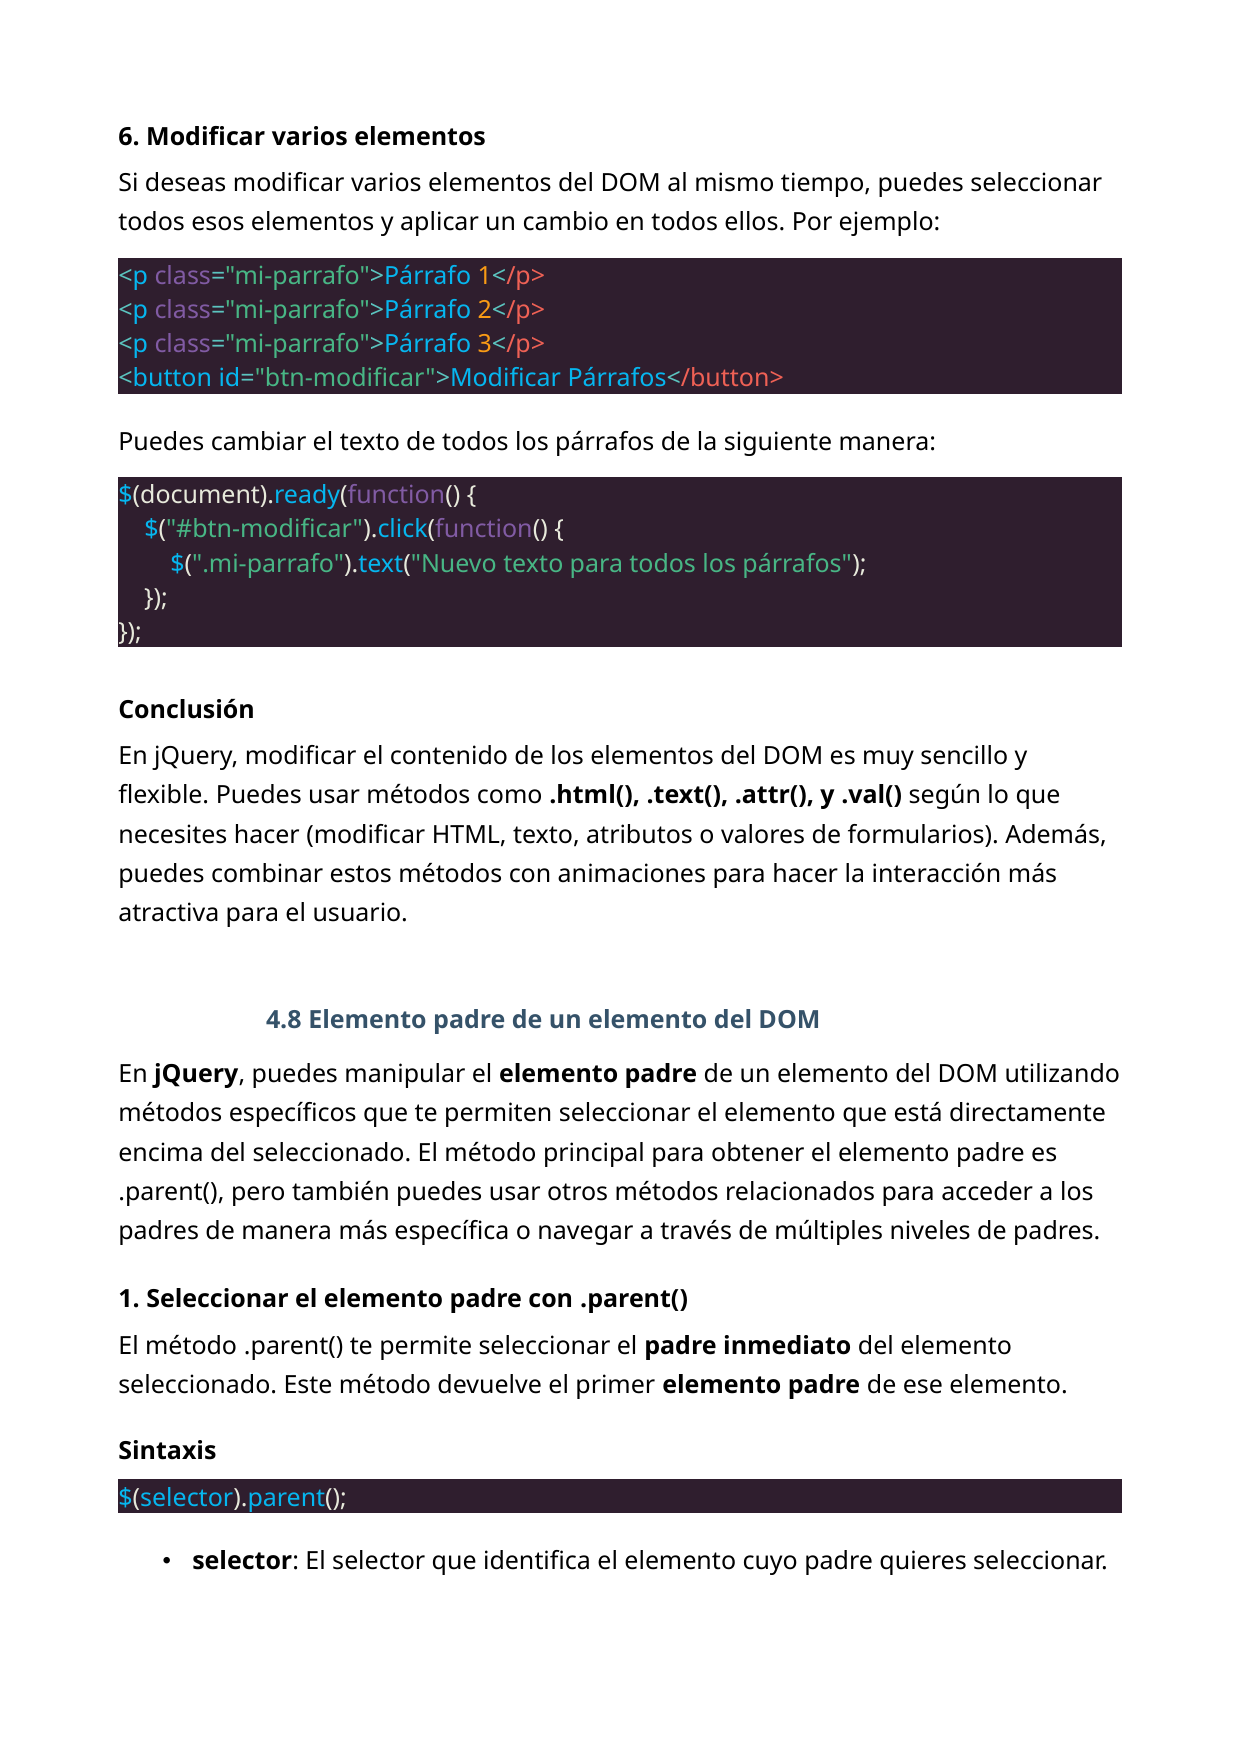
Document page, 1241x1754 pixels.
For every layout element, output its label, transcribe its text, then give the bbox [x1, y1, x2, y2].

subtitle 1. Seleccionar el elemento padre con .parent() [118, 1281, 1122, 1315]
text $("#btn-modificar").click(function() { [118, 511, 1122, 545]
text $(selector).parent(); [118, 1479, 1122, 1513]
text Si deseas modificar varios elementos del DOM al mismo tiempo, puedes seleccionar todos esos elementos y aplicar un cambio en todos ellos. Por ejemplo: [118, 165, 1122, 238]
text }); [118, 613, 1122, 647]
subtitle Sintaxis [118, 1433, 1122, 1467]
text $(document).ready(function() { [118, 477, 1122, 511]
text En jQuery, modificar el contenido de los elementos del DOM es muy sencillo y flexible. Puedes usar métodos como .html(), .text(), .attr(), y .val() según lo que necesites hacer (modificar HTML, texto, atributos o valores de formularios). Además, puedes combinar estos métodos con animaciones para hacer la interacción más atractiva para el usuario. [118, 738, 1122, 929]
text El método .parent() te permite seleccionar el padre inmediato del elemento seleccionado. Este método devuelve el primer elemento padre de ese elemento. [118, 1327, 1122, 1401]
text }); [118, 579, 1122, 613]
text <p class="mi-parrafo">Párrafo 3</p> [118, 326, 1122, 360]
text <p class="mi-parrafo">Párrafo 1</p> [118, 258, 1122, 292]
text <p class="mi-parrafo">Párrafo 2</p> [118, 292, 1122, 326]
text <button id="btn-modificar">Modificar Párrafos</button> [118, 360, 1122, 394]
text $(".mi-parrafo").text("Nuevo texto para todos los párrafos"); [118, 545, 1122, 579]
text Puedes cambiar el texto de todos los párrafos de la siguiente manera: [118, 423, 1122, 457]
list selector: El selector que identifica el elemento cuyo padre quieres seleccionar. [162, 1543, 1122, 1577]
text En jQuery, puedes manipular el elemento padre de un elemento del DOM utilizando métodos específicos que te permiten seleccionar el elemento que está directamente encima del seleccionado. El método principal para obtener el elemento padre es .parent(), pero también puedes usar otros métodos relacionados para acceder a los padres de manera más específica o navegar a través de múltiples niveles de padres. [118, 1056, 1122, 1247]
list Elemento padre de un elemento del DOM [118, 1002, 1122, 1036]
subtitle Conclusión [118, 691, 1122, 726]
subtitle 6. Modificar varios elementos [118, 118, 1122, 152]
